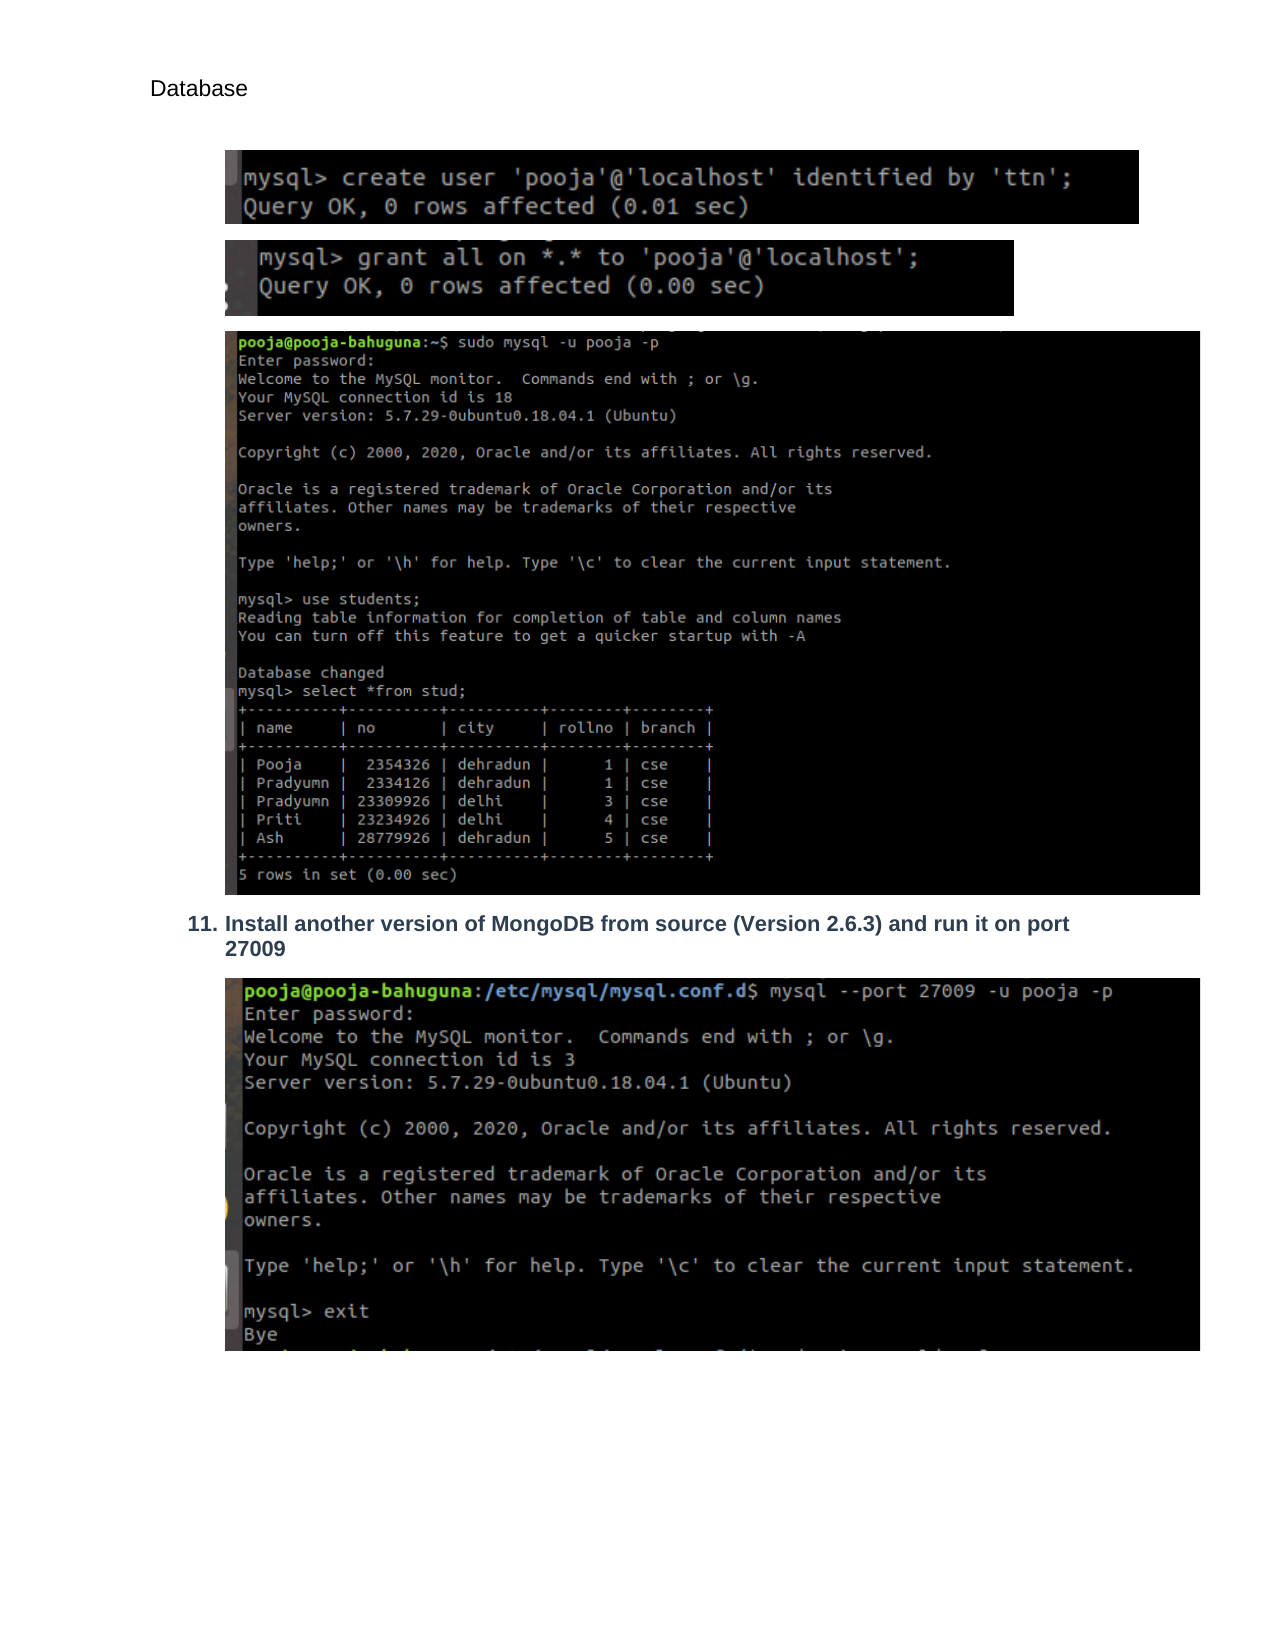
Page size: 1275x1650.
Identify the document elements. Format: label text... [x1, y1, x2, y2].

picture [225, 978, 1200, 1351]
picture [225, 150, 1139, 224]
picture [225, 331, 1200, 895]
list Install another version of MongoDB from source (Version 2.6.3) and run it on port 27009 [187, 911, 1125, 961]
picture [225, 240, 1014, 316]
